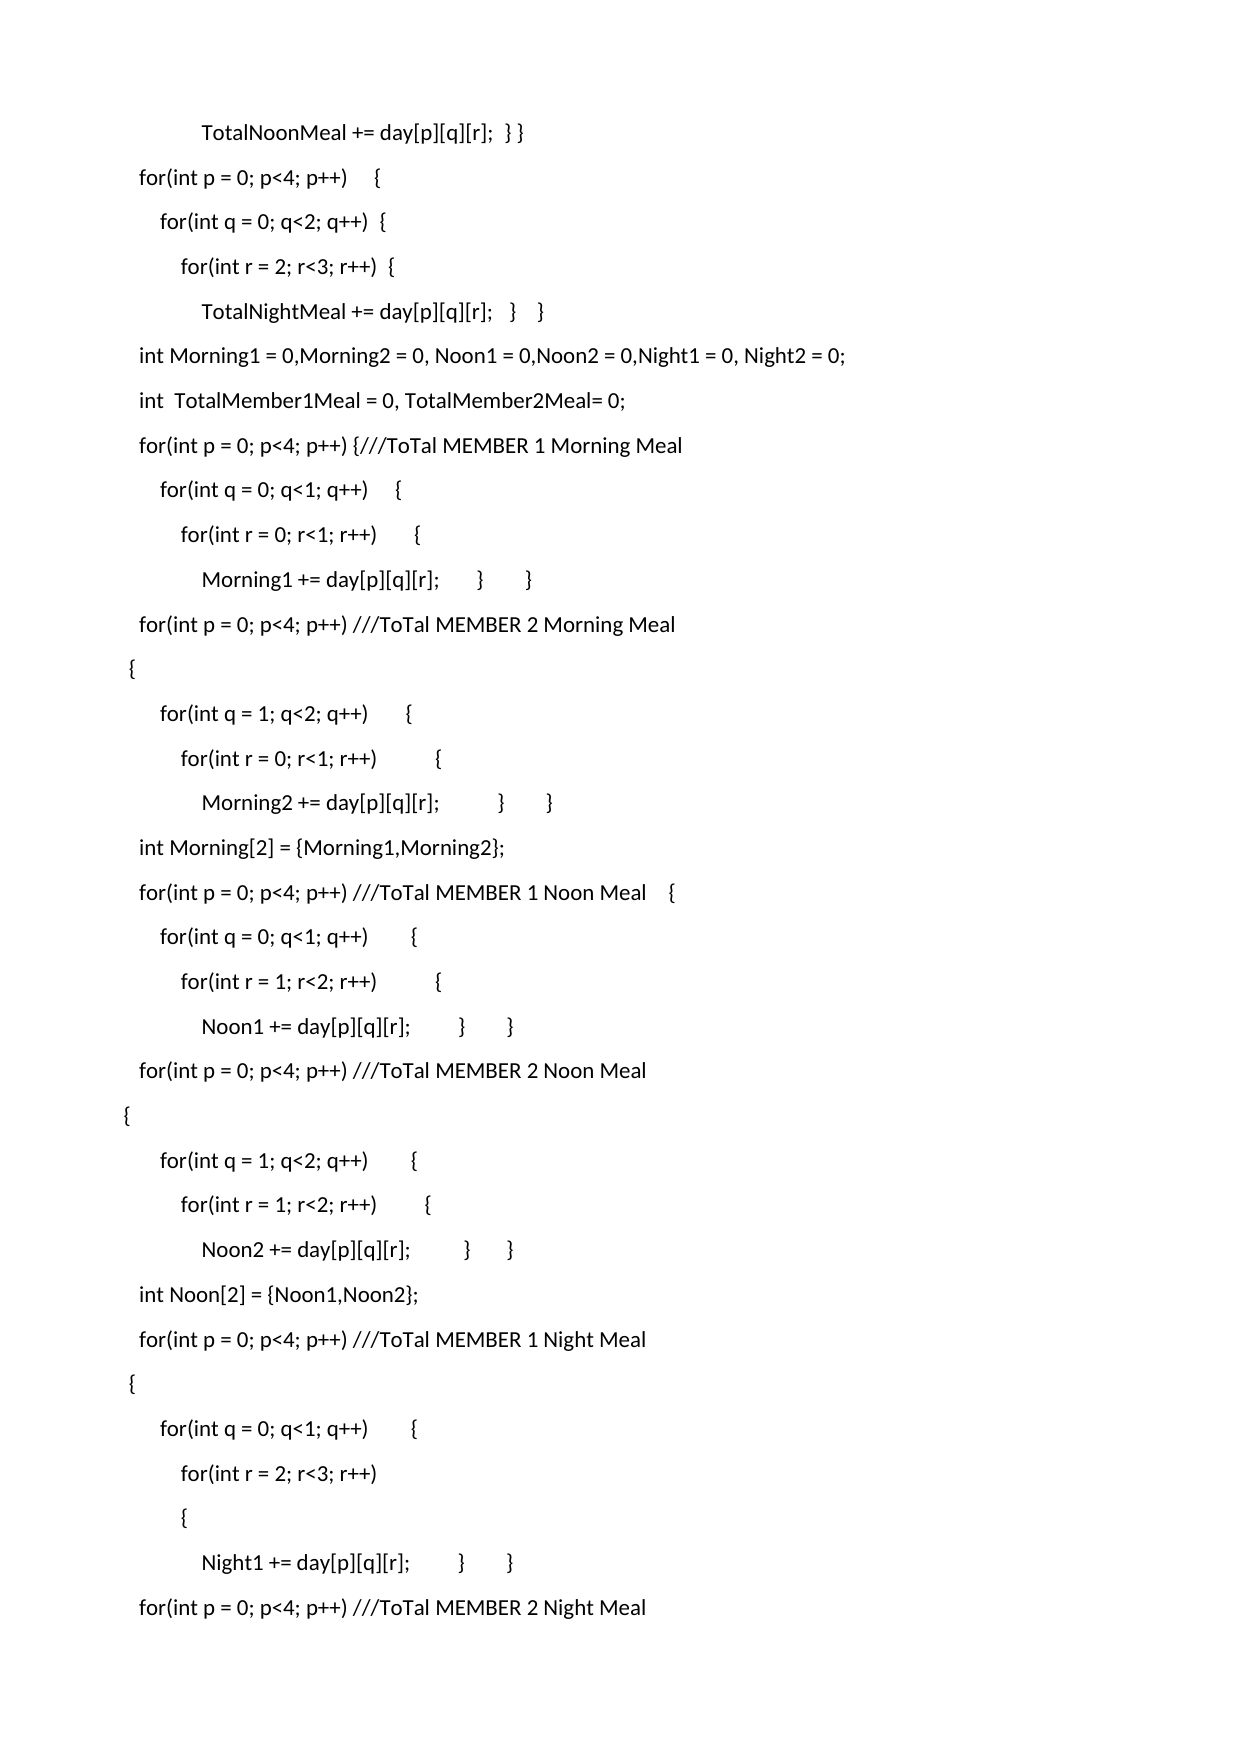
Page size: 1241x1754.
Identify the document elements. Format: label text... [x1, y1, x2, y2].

text for(int p = 0; p<4; p++) ///ToTal MEMBER 1 Night Meal [118, 1325, 1122, 1353]
text for(int r = 0; r<1; r++) { [118, 744, 1122, 772]
text for(int p = 0; p<4; p++) ///ToTal MEMBER 2 Noon Meal [118, 1057, 1122, 1084]
text int Morning[2] = {Morning1,Morning2}; [118, 833, 1122, 861]
text Morning1 += day[p][q][r]; } } [118, 565, 1122, 593]
text for(int r = 1; r<2; r++) { [118, 1191, 1122, 1219]
text for(int p = 0; p<4; p++) { [118, 163, 1122, 191]
text int Morning1 = 0,Morning2 = 0, Noon1 = 0,Noon2 = 0,Night1 = 0, Night2 = 0; [118, 342, 1122, 369]
text for(int p = 0; p<4; p++) ///ToTal MEMBER 2 Morning Meal [118, 610, 1122, 638]
text TotalNightMeal += day[p][q][r]; } } [118, 297, 1122, 325]
text for(int q = 1; q<2; q++) { [118, 1146, 1122, 1174]
text for(int q = 0; q<1; q++) { [118, 476, 1122, 504]
text int TotalMember1Meal = 0, TotalMember2Meal= 0; [118, 386, 1122, 414]
text { [118, 654, 1122, 682]
text Night1 += day[p][q][r]; } } [118, 1548, 1122, 1576]
text for(int q = 0; q<1; q++) { [118, 922, 1122, 951]
text { [118, 1369, 1122, 1397]
text { [118, 1503, 1122, 1531]
text TotalNoonMeal += day[p][q][r]; } } [118, 118, 1122, 146]
text for(int r = 2; r<3; r++) { [118, 252, 1122, 280]
text for(int p = 0; p<4; p++) {///ToTal MEMBER 1 Morning Meal [118, 431, 1122, 459]
text for(int r = 2; r<3; r++) [118, 1459, 1122, 1487]
text for(int r = 0; r<1; r++) { [118, 520, 1122, 548]
text for(int q = 0; q<1; q++) { [118, 1414, 1122, 1442]
text for(int q = 0; q<2; q++) { [118, 207, 1122, 236]
text { [118, 1101, 1122, 1129]
text for(int r = 1; r<2; r++) { [118, 967, 1122, 995]
text for(int p = 0; p<4; p++) ///ToTal MEMBER 1 Noon Meal { [118, 878, 1122, 906]
text Noon2 += day[p][q][r]; } } [118, 1235, 1122, 1263]
text Noon1 += day[p][q][r]; } } [118, 1012, 1122, 1040]
text for(int q = 1; q<2; q++) { [118, 699, 1122, 727]
text Morning2 += day[p][q][r]; } } [118, 788, 1122, 816]
text for(int p = 0; p<4; p++) ///ToTal MEMBER 2 Night Meal [118, 1593, 1122, 1621]
text int Noon[2] = {Noon1,Noon2}; [118, 1280, 1122, 1308]
